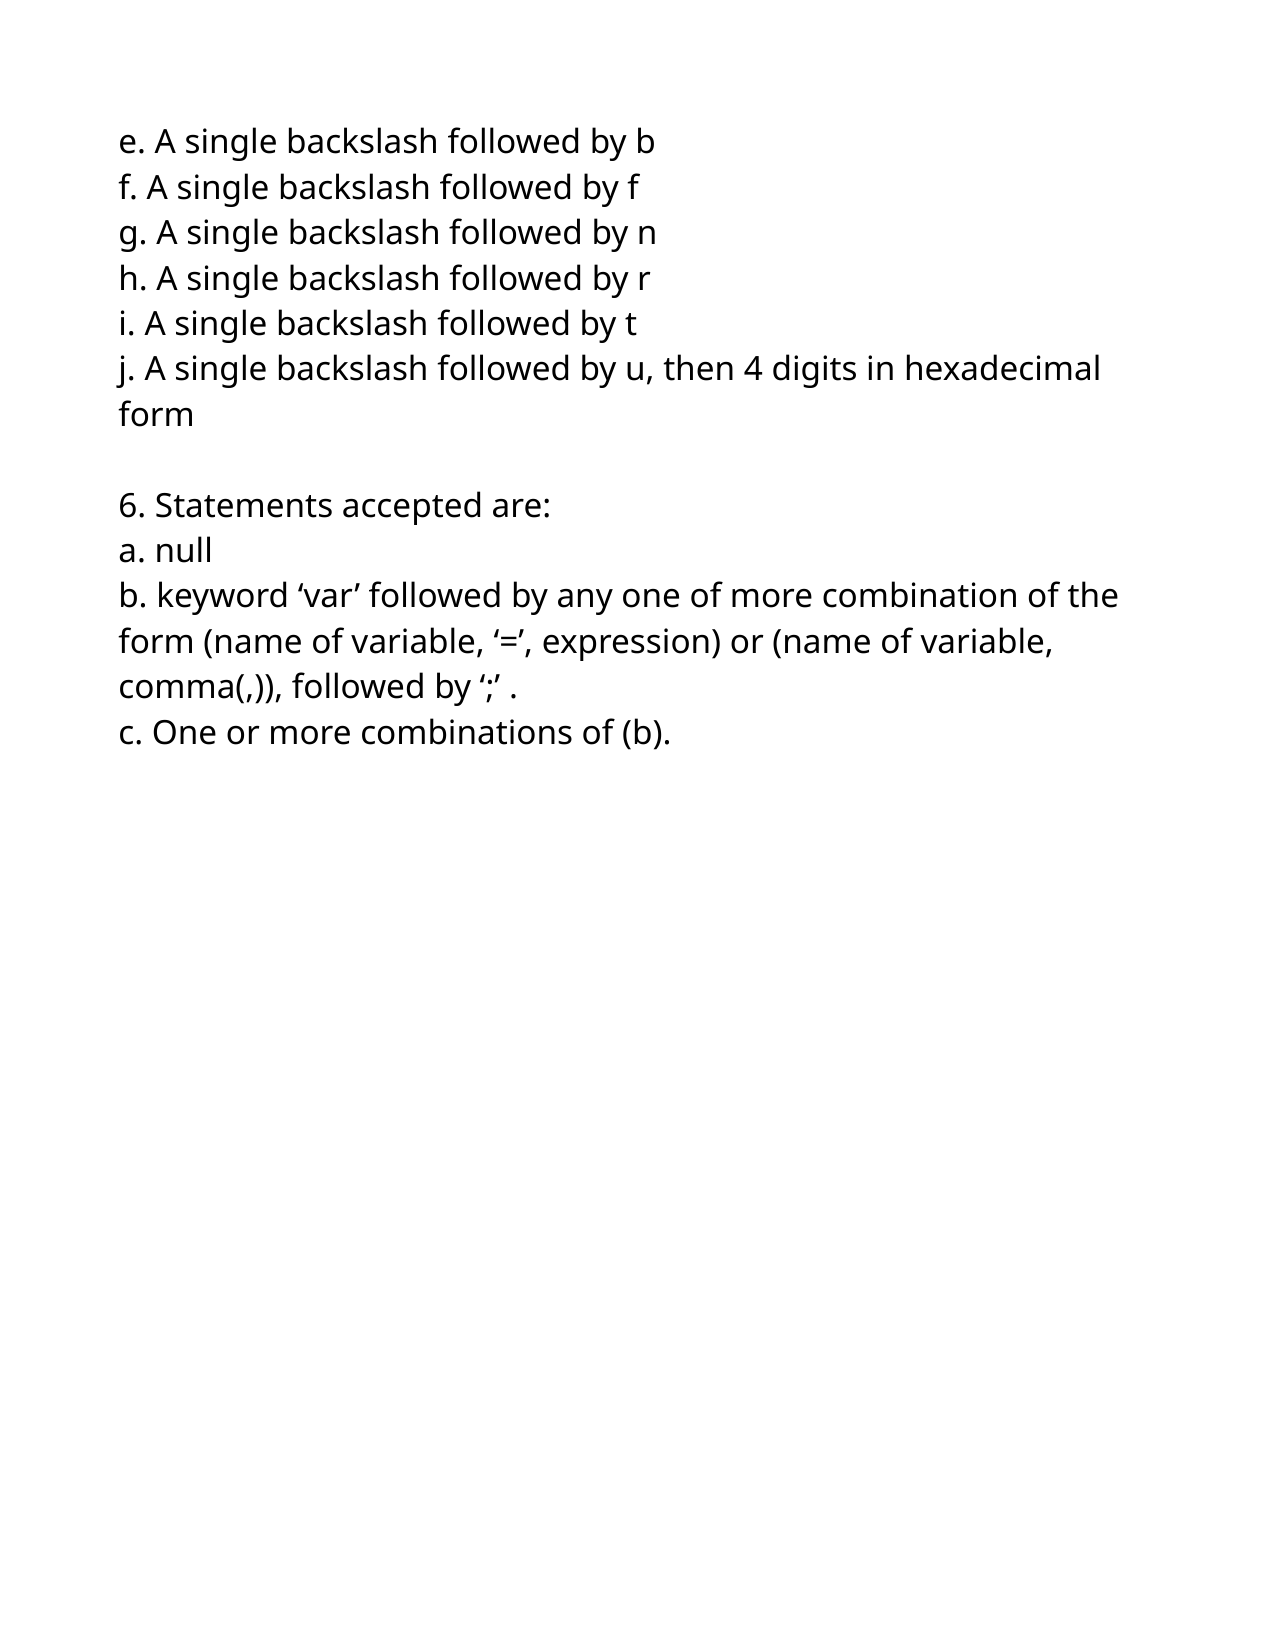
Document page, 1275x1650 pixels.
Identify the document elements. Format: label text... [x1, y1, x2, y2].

text c. One or more combinations of (b). [118, 708, 1157, 754]
text b. keyword ‘var’ followed by any one of more combination of the form (name of variable, ‘=’, expression) or (name of variable, comma(,)), followed by ‘;’ . [118, 572, 1157, 708]
text 6. Statements accepted are: a. null [118, 481, 1157, 572]
text h. A single backslash followed by r [118, 254, 1157, 300]
text j. A single backslash followed by u, then 4 digits in hexadecimal form [118, 345, 1157, 436]
text g. A single backslash followed by n [118, 209, 1157, 254]
text f. A single backslash followed by f [118, 163, 1157, 209]
text i. A single backslash followed by t [118, 300, 1157, 345]
text e. A single backslash followed by b [118, 118, 1157, 163]
